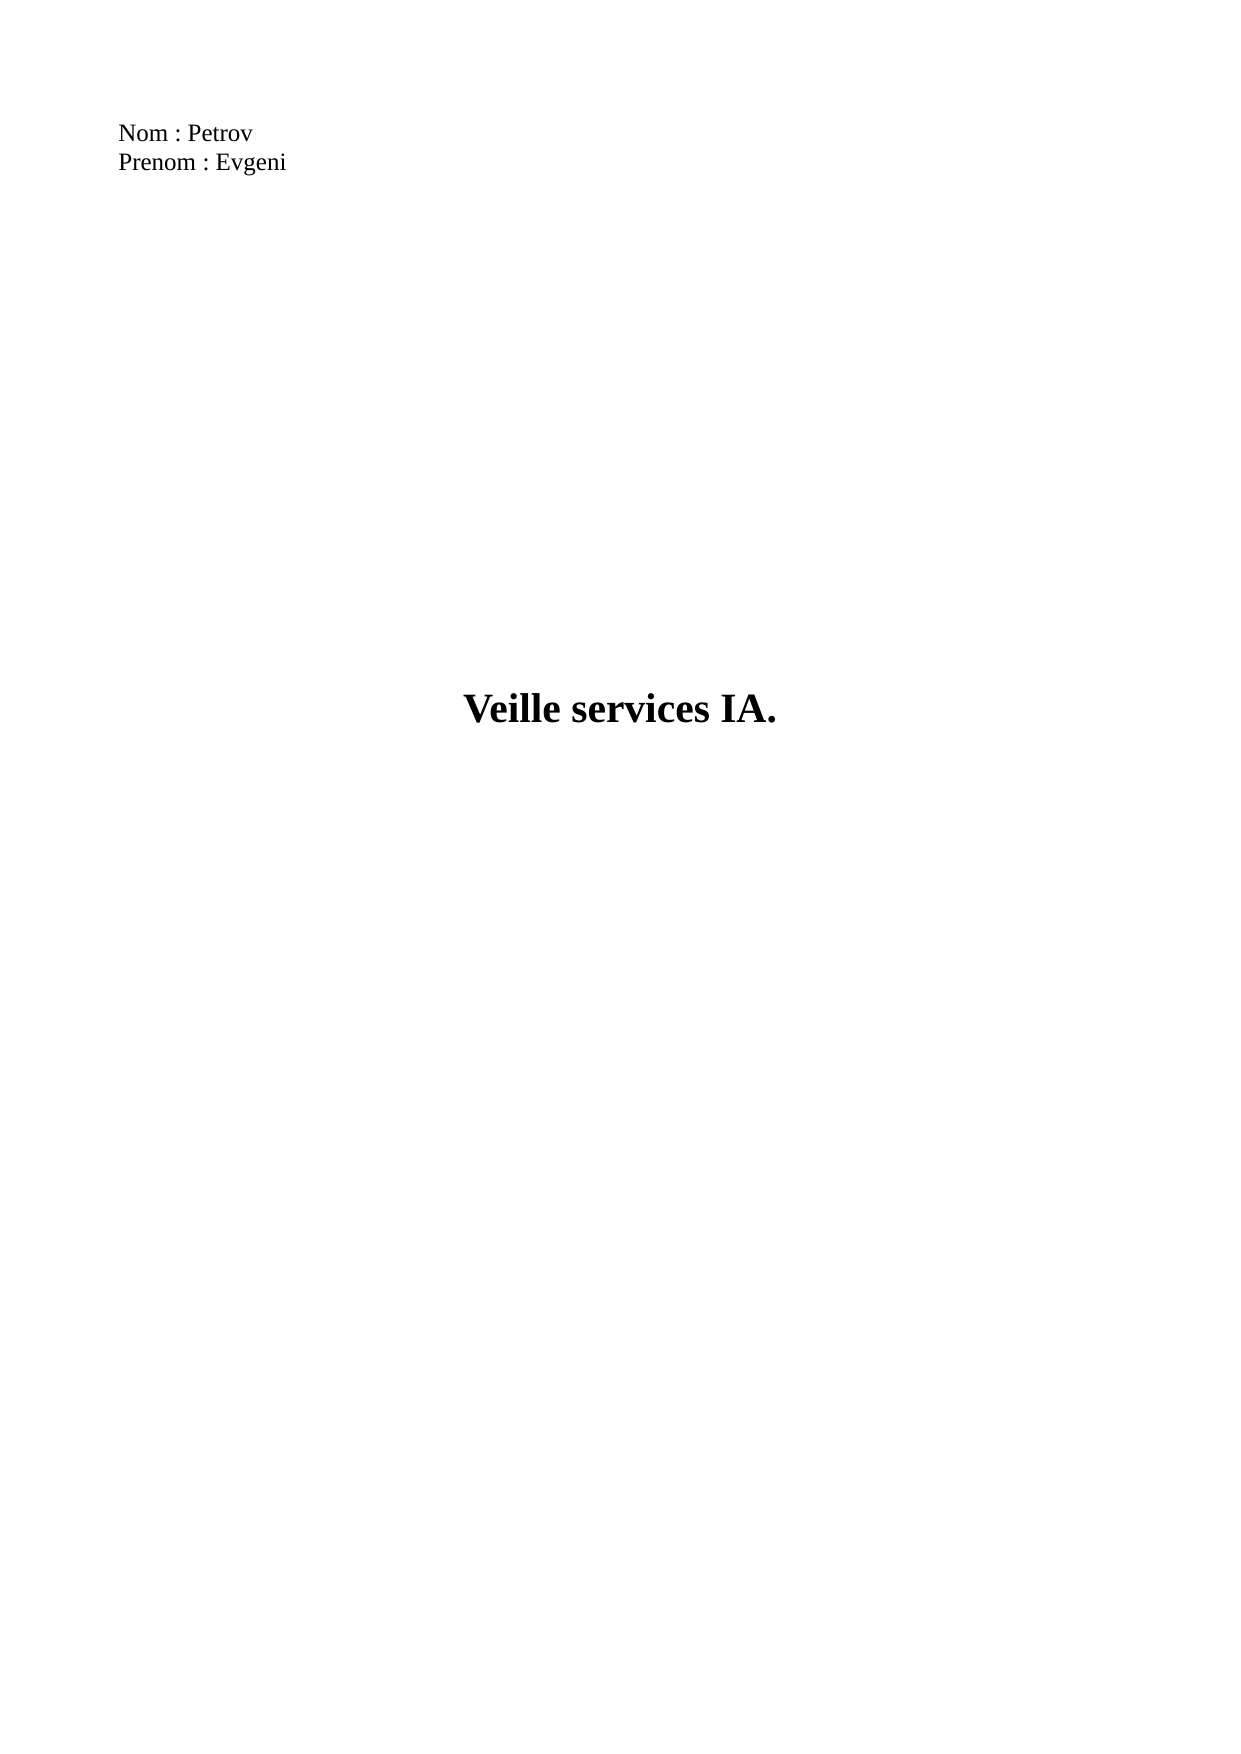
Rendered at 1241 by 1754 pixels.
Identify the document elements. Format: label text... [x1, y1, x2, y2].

text Nom : Petrov [118, 118, 1122, 147]
text Prenom : Evgeni [118, 147, 1122, 176]
text Veille services IA. [118, 683, 1122, 731]
